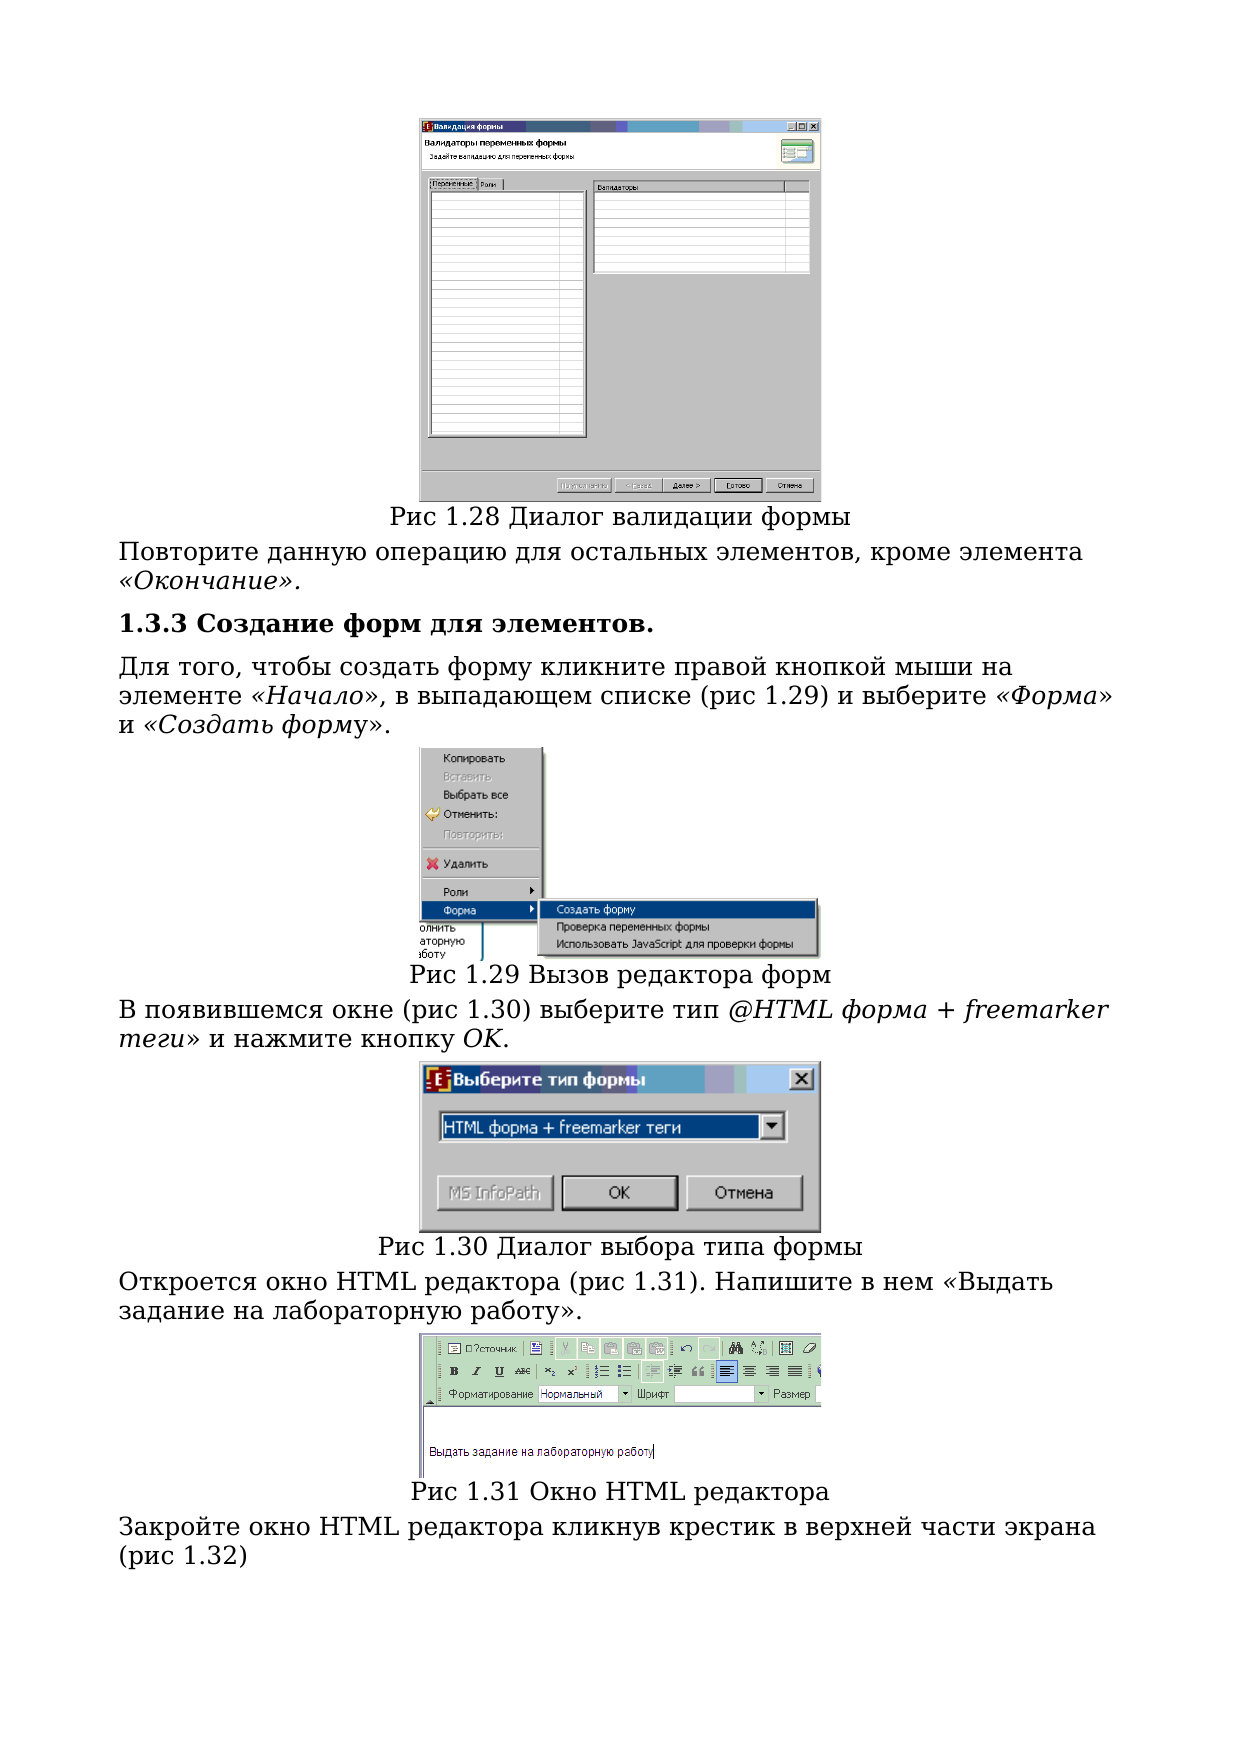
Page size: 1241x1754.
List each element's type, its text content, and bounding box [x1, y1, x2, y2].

text 1.3.3 Создание форм для элементов. [118, 609, 1122, 638]
text Повторите данную операцию для остальных элементов, кроме элемента «Окончание». [118, 537, 1122, 596]
text Откроется окно HTML редактора (рис 1.31). Напишите в нем «Выдать задание на лабораторную работу». [118, 1267, 1122, 1326]
text Рис 1.29 Вызов редактора форм [118, 960, 1122, 989]
picture [419, 747, 822, 961]
picture [419, 1333, 822, 1478]
text Для того, чтобы создать форму кликните правой кнопкой мыши на элементе «Начало», в выпадающем списке (рис 1.29) и выберите «Форма» и «Создать форму». [118, 652, 1122, 739]
picture [419, 118, 822, 502]
picture [419, 1061, 822, 1233]
text Рис 1.30 Диалог выбора типа формы [118, 1232, 1122, 1261]
text Рис 1.31 Окно HTML редактора [118, 1477, 1122, 1506]
text В появившемся окне (рис 1.30) выберите тип @HTML форма + freemarker теги» и нажмите кнопку OK. [118, 995, 1122, 1054]
text Закройте окно HTML редактора кликнув крестик в верхней части экрана (рис 1.32) [118, 1512, 1122, 1571]
text Рис 1.28 Диалог валидации формы [118, 502, 1122, 531]
